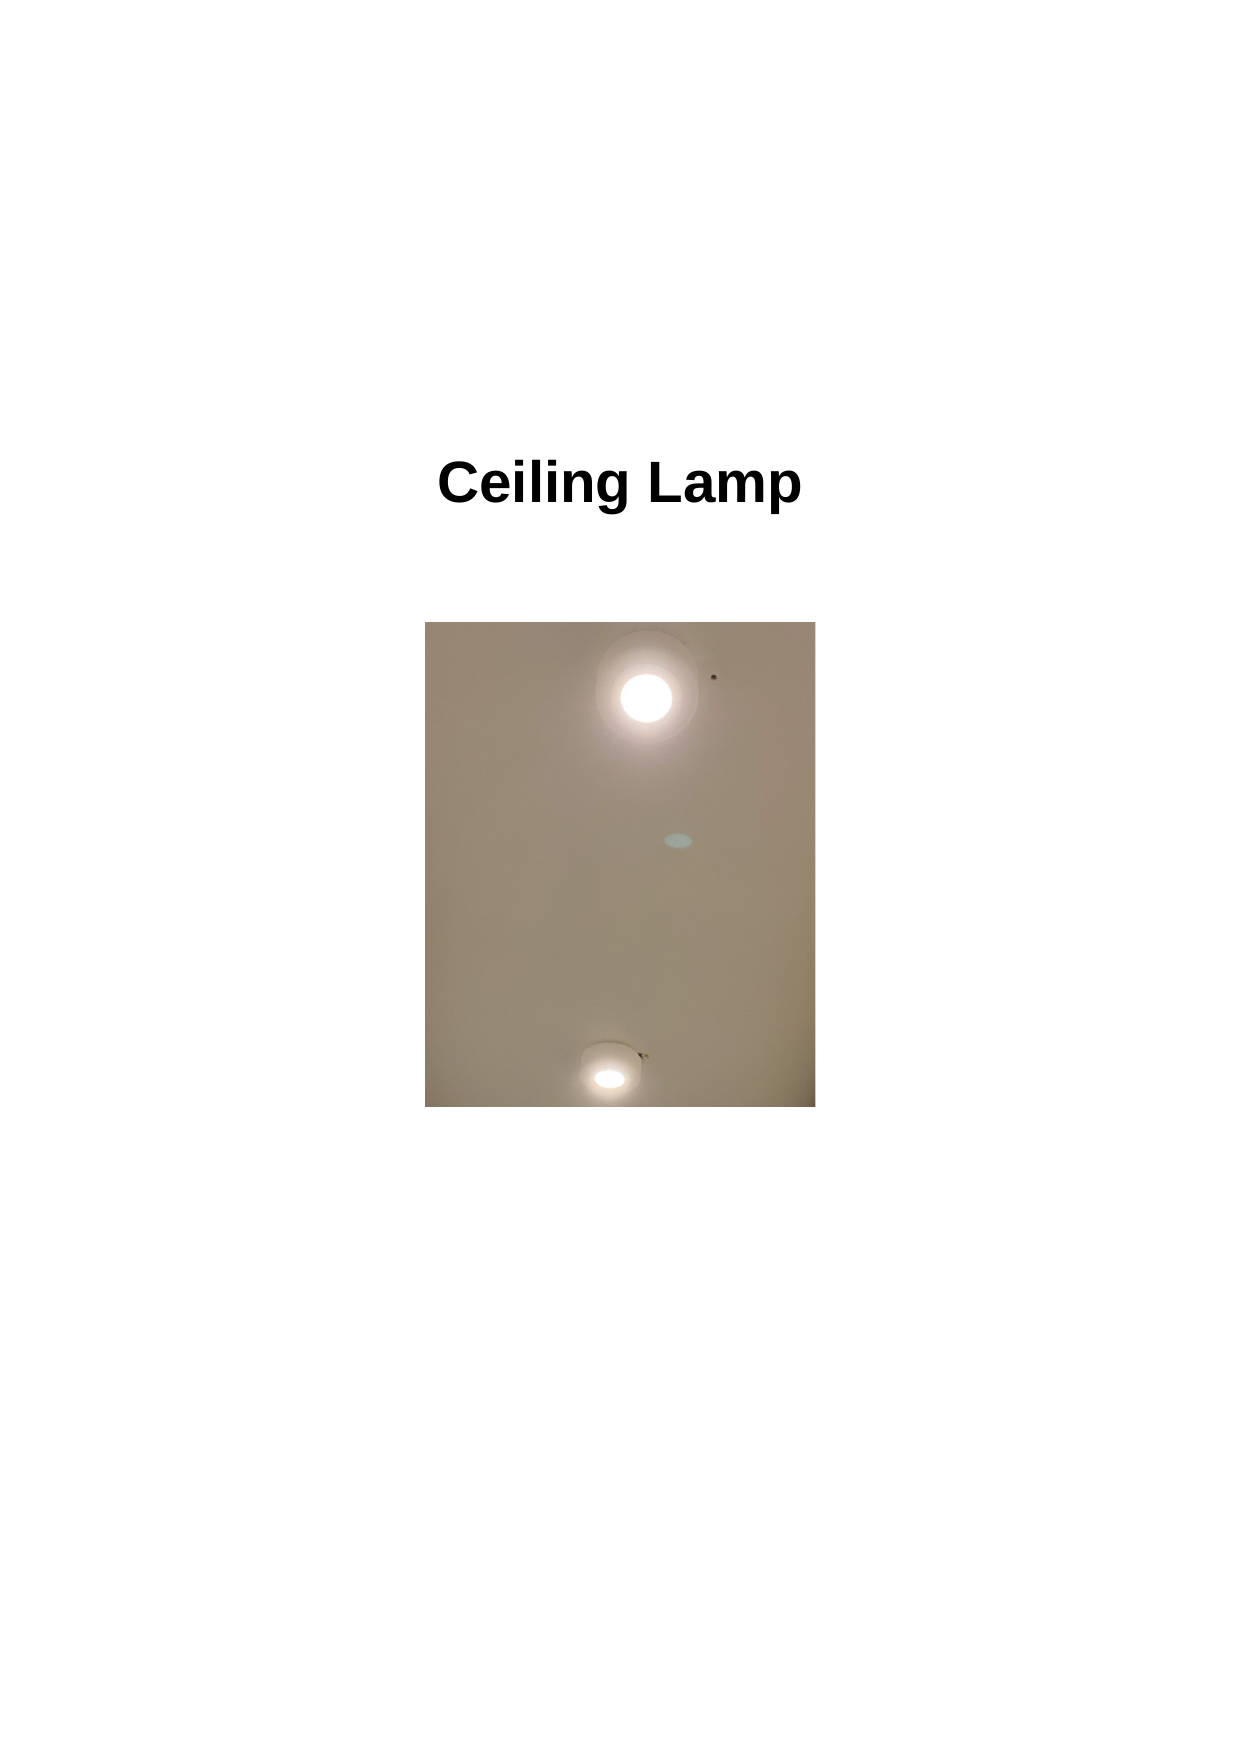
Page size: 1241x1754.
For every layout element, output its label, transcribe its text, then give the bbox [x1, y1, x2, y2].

picture [425, 622, 816, 1107]
title Ceiling Lamp [118, 447, 1122, 514]
